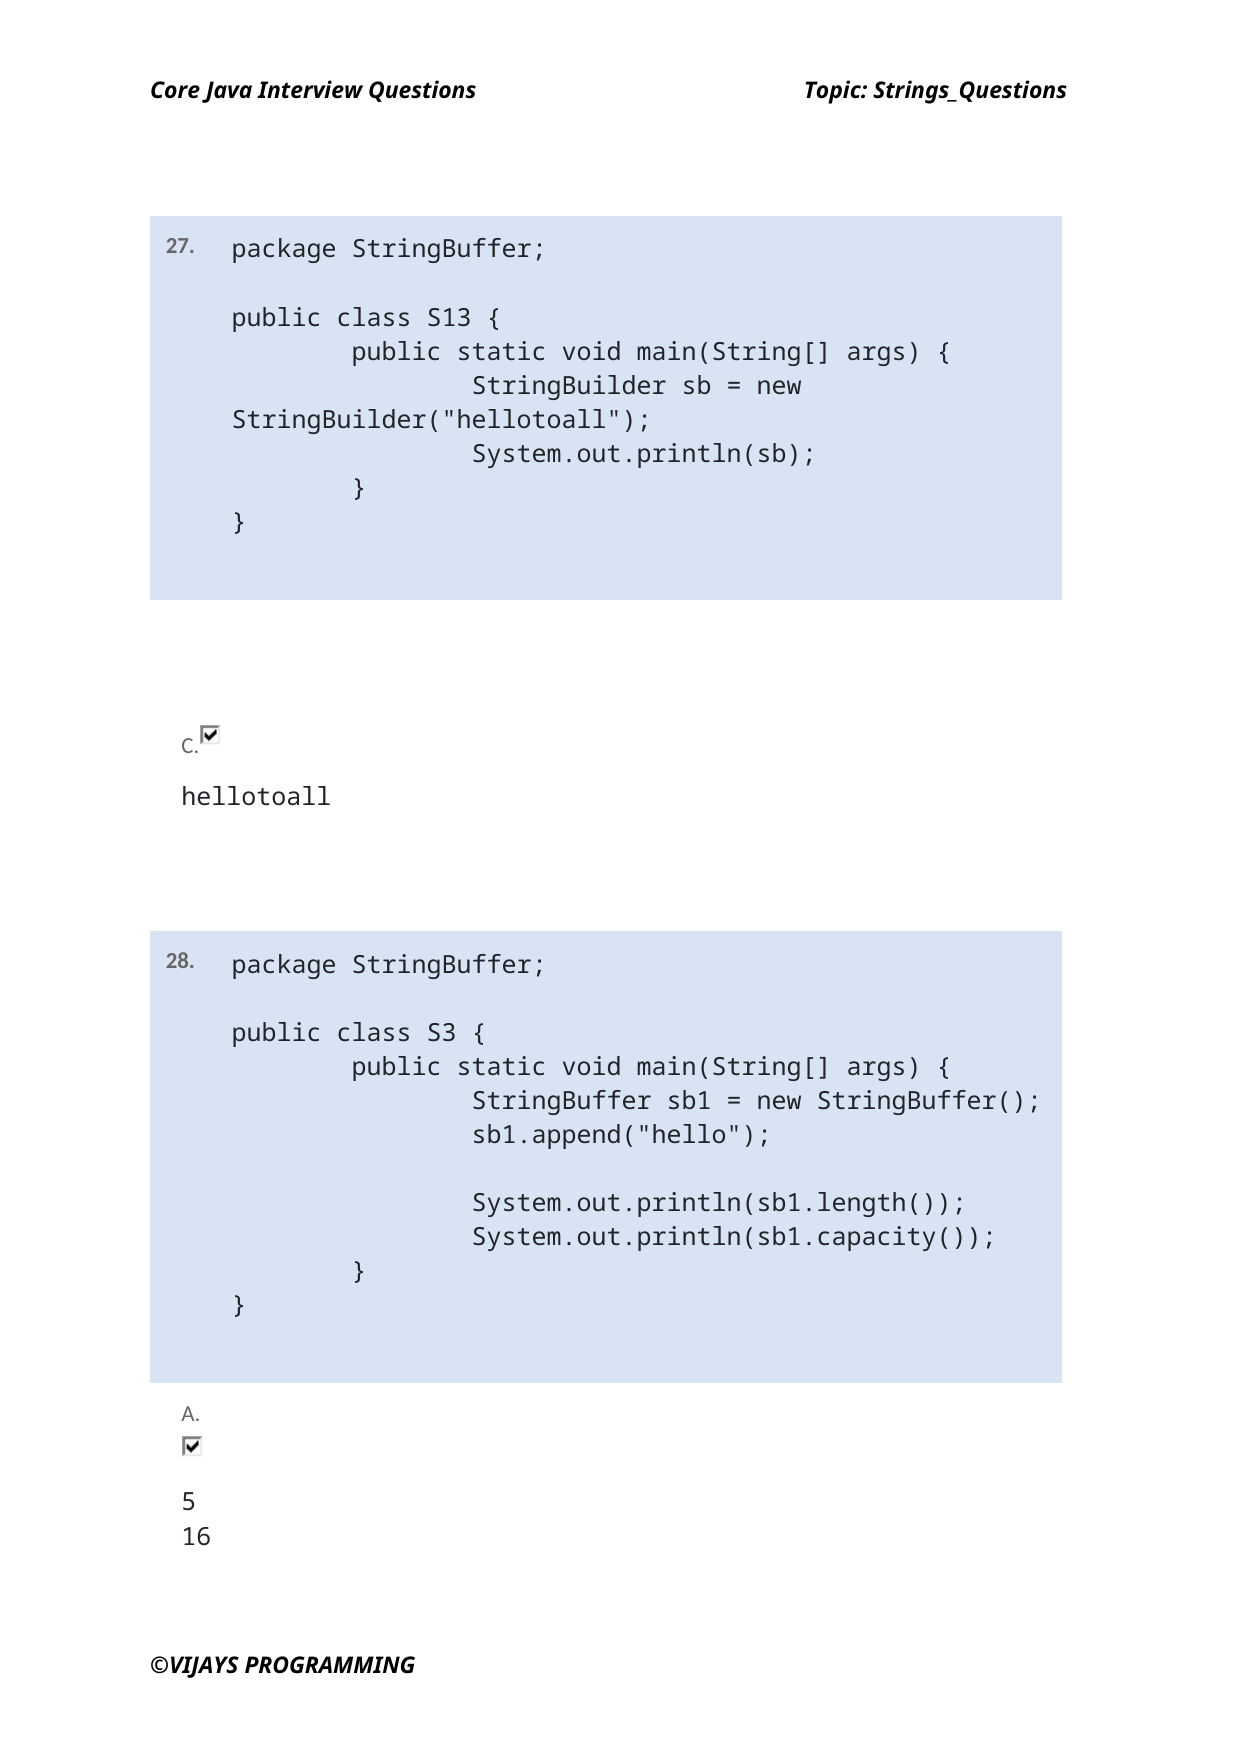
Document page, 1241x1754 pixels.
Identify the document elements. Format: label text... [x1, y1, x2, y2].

table_cell [1062, 931, 1090, 1383]
table_cell [150, 1383, 1090, 1602]
table_header [181, 616, 429, 684]
table_header [1062, 216, 1090, 600]
table_header 27. [150, 216, 216, 600]
table_cell [150, 600, 1090, 931]
table_cell [150, 150, 1090, 215]
table_header [181, 166, 250, 200]
table_cell package StringBuffer; public class S3 { public static void main(String[] args) { StringBuffer sb1 = new StringBuffer(); sb1.append("hello"); System.out.println(sb1.length()); System.out.println(sb1.capacity()); } } [216, 931, 1062, 1383]
table_cell 28. [150, 931, 216, 1383]
table_header [181, 684, 242, 718]
table_header A. 5 16 [181, 1399, 242, 1586]
table_header package StringBuffer; public class S13 { public static void main(String[] args) { StringBuilder sb = new StringBuilder("hellotoall"); System.out.println(sb); } } [216, 216, 1062, 600]
table_header C. hellotoall [181, 718, 360, 915]
